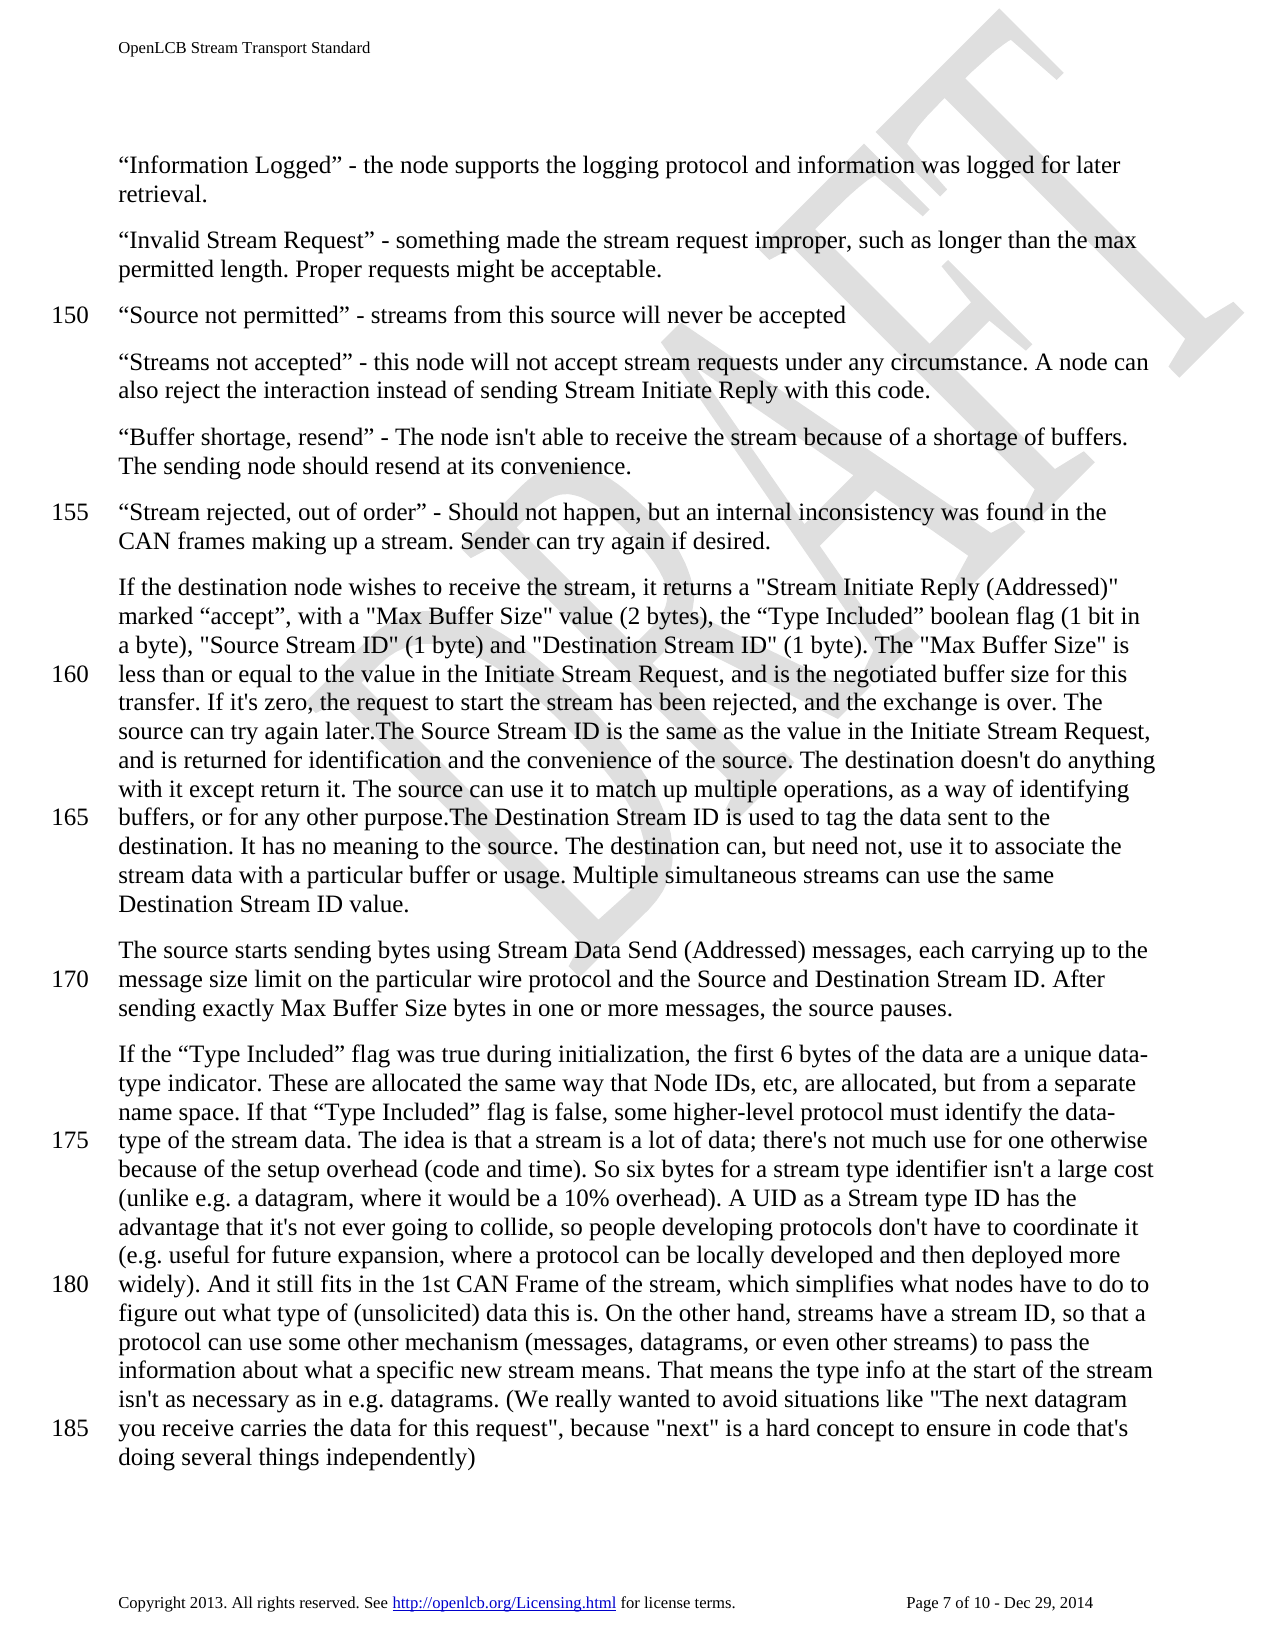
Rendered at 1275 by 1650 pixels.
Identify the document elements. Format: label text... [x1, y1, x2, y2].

text “Stream rejected, out of order” - Should not happen, but an internal inconsistency was found in the CAN frames making up a stream. Sender can try again if desired. [821, 497, 965, 555]
text “Information Logged” - the node supports the logging protocol and information was logged for later retrieval. [118, 150, 856, 207]
text “Invalid Stream Request” - something made the stream request improper, such as longer than the max permitted length. Proper requests might be acceptable. [816, 225, 1128, 283]
text “Stream rejected, out of order” - Should not happen, but an internal inconsistency was found in the CAN frames making up a stream. Sender can try again if desired. [118, 497, 509, 555]
text “Streams not accepted” - this node will not accept stream requests under any circumstance. A node can also reject the interaction instead of sending Stream Initiate Reply with this code. [954, 347, 1157, 404]
text If the “Type Included” flag was true during initialization, the first 6 bytes of the data are a unique data-type indicator. These are allocated the same way that Node IDs, etc, are allocated, but from a separate name space. If that “Type Included” flag is false, some higher-level protocol must identify the data-type of the stream data. The idea is that a stream is a lot of data; there's not much use for one otherwise because of the setup overhead (code and time). So six bytes for a stream type identifier isn't a large cost (unlike e.g. a datagram, where it would be a 10% overhead). A UID as a Stream type ID has the advantage that it's not ever going to collide, so people developing protocols don't have to coordinate it (e.g. useful for future expansion, where a protocol can be locally developed and then deployed more widely). And it still fits in the 1st CAN Frame of the stream, which simplifies what nodes have to do to figure out what type of (unsolicited) data this is. On the other hand, streams have a stream ID, so that a protocol can use some other mechanism (messages, datagrams, or even other streams) to pass the information about what a specific new stream means. That means the type info at the start of the stream isn't as necessary as in e.g. datagrams. (We really wanted to avoid situations like "The next datagram you receive carries the data for this request", because "next" is a hard concept to ensure in code that's doing several things independently) [118, 1039, 1157, 1470]
text “Stream rejected, out of order” - Should not happen, but an internal inconsistency was found in the CAN frames making up a stream. Sender can try again if desired. [635, 497, 806, 555]
text “Invalid Stream Request” - something made the stream request improper, such as longer than the max permitted length. Proper requests might be acceptable. [118, 225, 827, 283]
text “Source not permitted” - streams from this source will never be accepted [118, 300, 873, 329]
text “Information Logged” - the node supports the logging protocol and information was logged for later retrieval. [1038, 150, 1157, 207]
text “Streams not accepted” - this node will not accept stream requests under any circumstance. A node can also reject the interaction instead of sending Stream Initiate Reply with this code. [118, 347, 702, 404]
text “Buffer shortage, resend” - The node isn't able to receive the stream because of a shortage of buffers. The sending node should resend at its convenience. [830, 422, 1023, 479]
text The source starts sending bytes using Stream Data Send (Addressed) messages, each carrying up to the message size limit on the particular wire protocol and the Source and Destination Stream ID. After sending exactly Max Buffer Size bytes in one or more messages, the source pauses. [118, 935, 1157, 1021]
text “Stream rejected, out of order” - Should not happen, but an internal inconsistency was found in the CAN frames making up a stream. Sender can try again if desired. [940, 497, 1157, 555]
text [990, 300, 1157, 329]
text “Buffer shortage, resend” - The node isn't able to receive the stream because of a shortage of buffers. The sending node should resend at its convenience. [1009, 422, 1157, 479]
text “Stream rejected, out of order” - Should not happen, but an internal inconsistency was found in the CAN frames making up a stream. Sender can try again if desired. [518, 497, 647, 555]
text “Streams not accepted” - this node will not accept stream requests under any circumstance. A node can also reject the interaction instead of sending Stream Initiate Reply with this code. [719, 347, 948, 404]
text If the destination node wishes to receive the stream, it returns a "Stream Initiate Reply (Addressed)" marked “accept”, with a "Max Buffer Size" value (2 bytes), the “Type Included” boolean flag (1 bit in a byte), "Source Stream ID" (1 byte) and "Destination Stream ID" (1 byte). The "Max Buffer Size" is less than or equal to the value in the Initiate Stream Request, and is the negotiated buffer size for this transfer. If it's zero, the request to start the stream has been rejected, and the exchange is over. The source can try again later. The Source Stream ID is the same as the value in the Initiate Stream Request, and is returned for identification and the convenience of the source. The destination doesn't do anything with it except return it. The source can use it to match up multiple operations, as a way of identifying buffers, or for any other purpose. The Destination Stream ID is used to tag the data sent to the destination. It has no meaning to the source. The destination can, but need not, use it to associate the stream data with a particular buffer or usage. Multiple simultaneous streams can use the same Destination Stream ID value. [118, 572, 1157, 917]
text [887, 300, 970, 329]
text “Information Logged” - the node supports the logging protocol and information was logged for later retrieval. [872, 150, 1052, 207]
text “Buffer shortage, resend” - The node isn't able to receive the stream because of a shortage of buffers. The sending node should resend at its convenience. [118, 422, 754, 479]
text “Buffer shortage, resend” - The node isn't able to receive the stream because of a shortage of buffers. The sending node should resend at its convenience. [735, 422, 852, 479]
text “Information Logged” - the node supports the logging protocol and information was logged for later retrieval. [839, 176, 910, 207]
